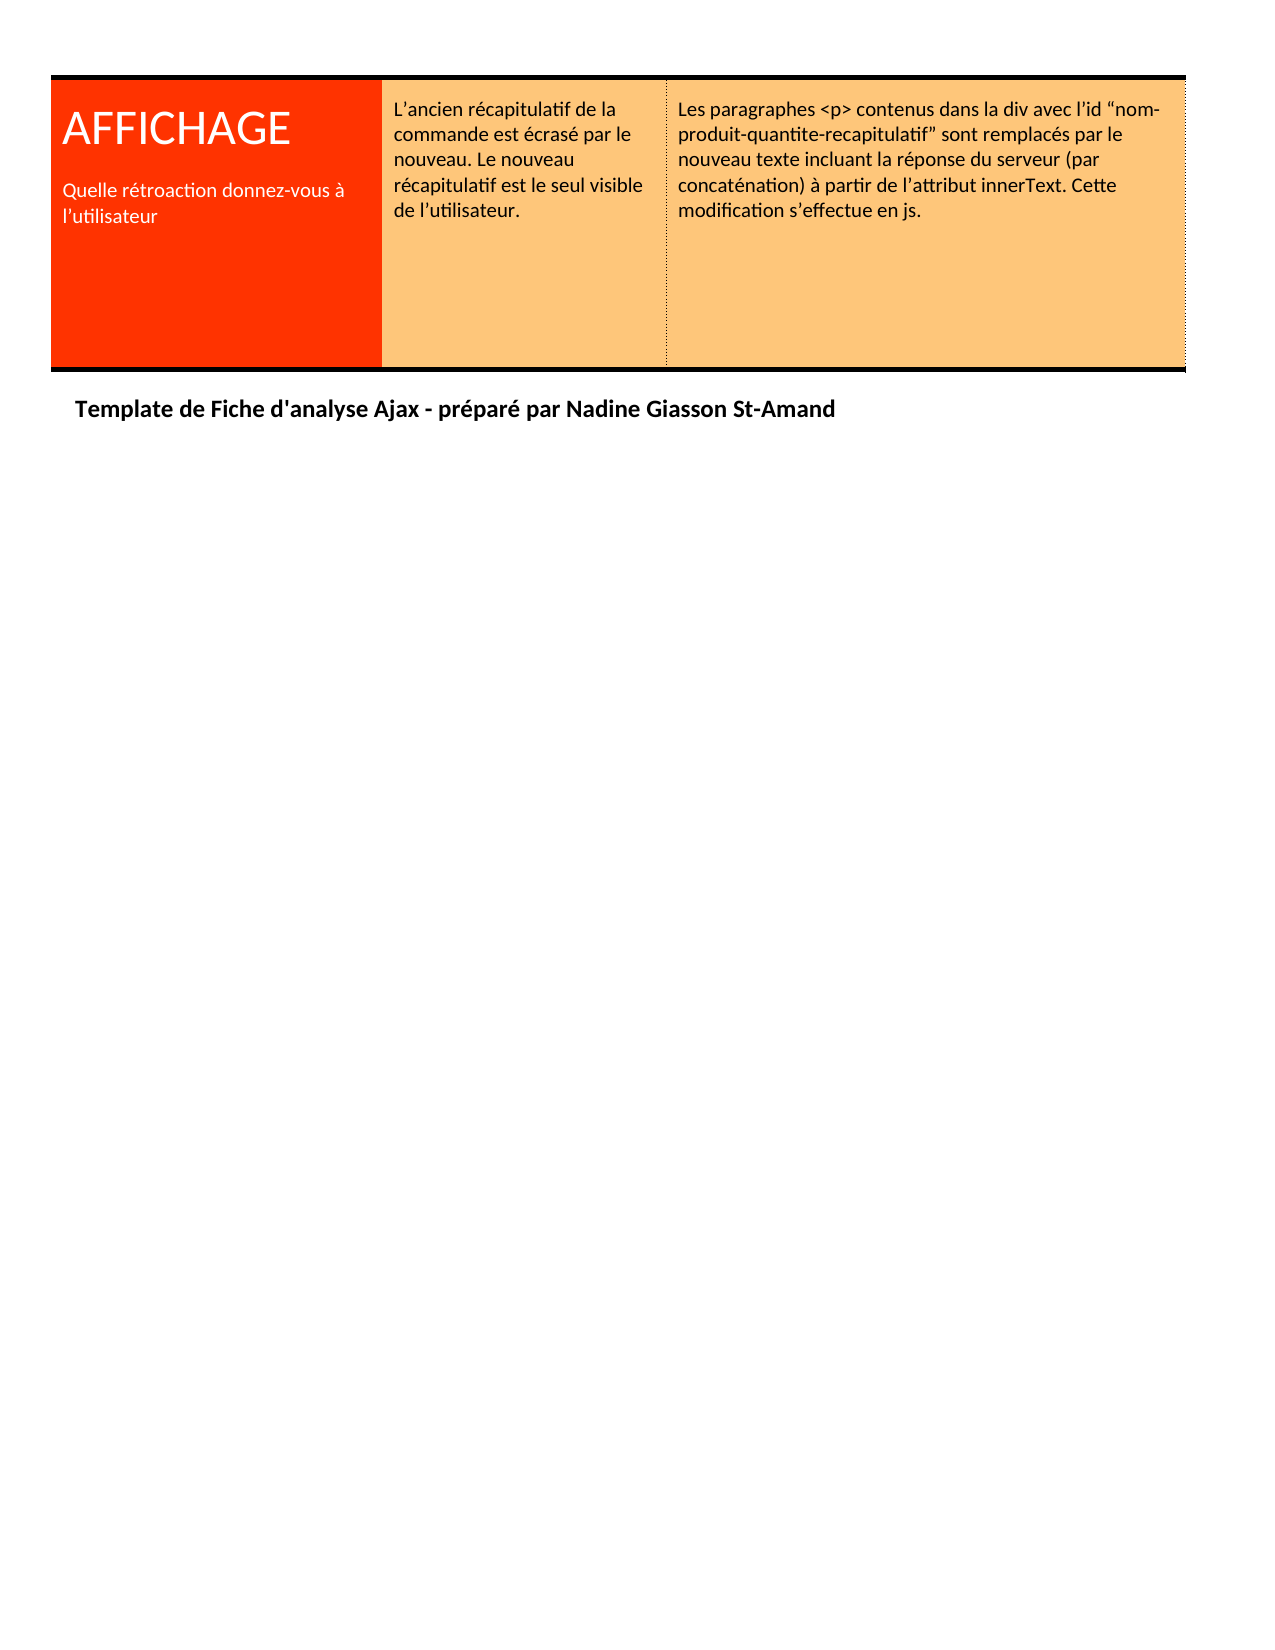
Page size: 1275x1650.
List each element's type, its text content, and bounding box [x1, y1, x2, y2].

table_cell AFFICHAGE Quelle rétroaction donnez-vous à l’utilisateur [51, 80, 382, 367]
table_cell Les paragraphes <p> contenus dans la div avec l’id “nom-produit-quantite-recapitulatif” sont remplacés par le nouveau texte incluant la réponse du serveur (par concaténation) à partir de l’attribut innerText. Cette modification s’effectue en js. [667, 80, 1185, 367]
table_cell L’ancien récapitulatif de la commande est écrasé par le nouveau. Le nouveau récapitulatif est le seul visible de l’utilisateur. [382, 80, 667, 367]
text Template de Fiche d'analyse Ajax - préparé par Nadine Giasson St-Amand [75, 393, 1200, 423]
